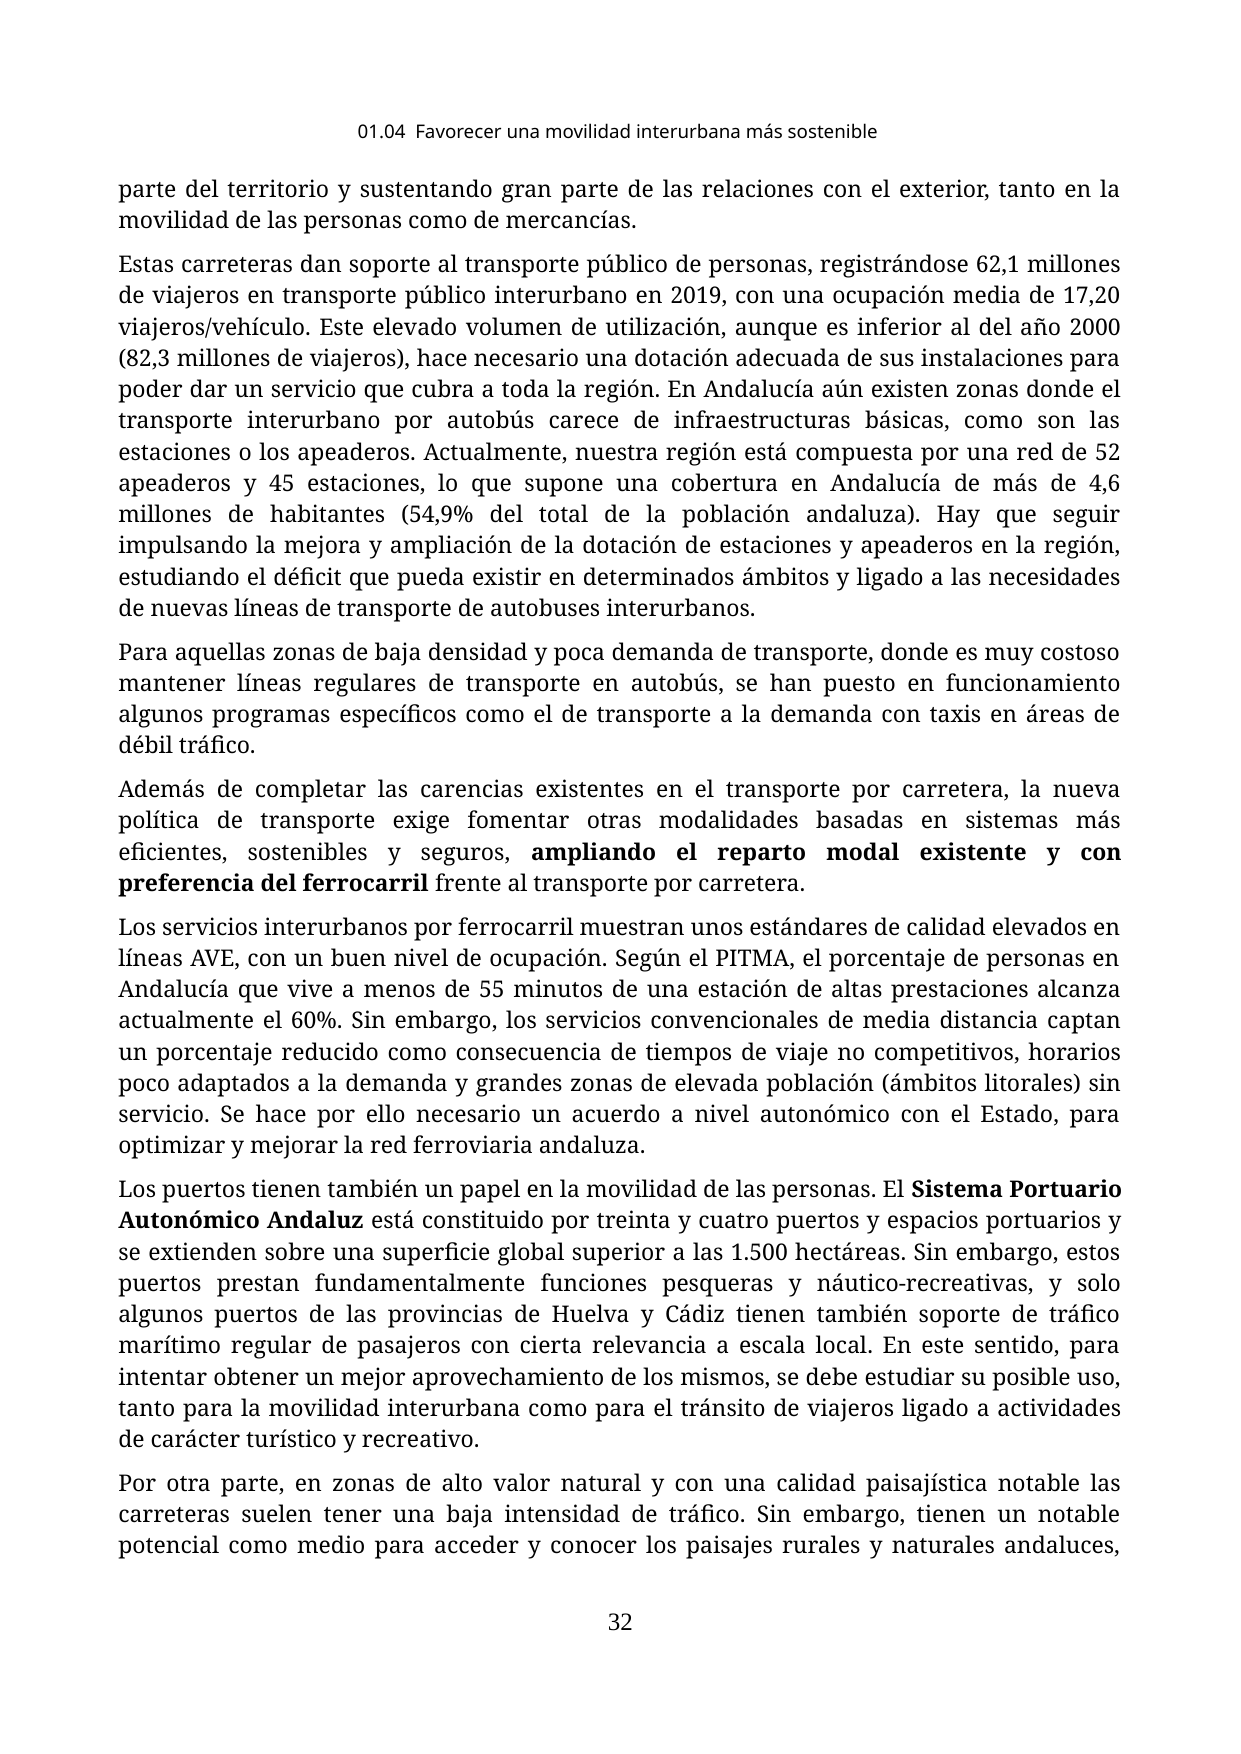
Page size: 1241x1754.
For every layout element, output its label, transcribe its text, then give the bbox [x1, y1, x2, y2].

text Los puertos tienen también un papel en la movilidad de las personas. El Sistema Portuario Autonómico Andaluz está constituido por treinta y cuatro puertos y espacios portuarios y se extienden sobre una superficie global superior a las 1.500 hectáreas. Sin embargo, estos puertos prestan fundamentalmente funciones pesqueras y náutico-recreativas, y solo algunos puertos de las provincias de Huelva y Cádiz tienen también soporte de tráfico marítimo regular de pasajeros con cierta relevancia a escala local. En este sentido, para intentar obtener un mejor aprovechamiento de los mismos, se debe estudiar su posible uso, tanto para la movilidad interurbana como para el tránsito de viajeros ligado a actividades de carácter turístico y recreativo. [118, 1173, 1122, 1454]
text parte del territorio y sustentando gran parte de las relaciones con el exterior, tanto en la movilidad de las personas como de mercancías. [118, 173, 1122, 236]
text Por otra parte, en zonas de alto valor natural y con una calidad paisajística notable las carreteras suelen tener una baja intensidad de tráfico. Sin embargo, tienen un notable potencial como medio para acceder y conocer los paisajes rurales y naturales andaluces, [118, 1467, 1122, 1561]
text Estas carreteras dan soporte al transporte público de personas, registrándose 62,1 millones de viajeros en transporte público interurbano en 2019, con una ocupación media de 17,20 viajeros/vehículo. Este elevado volumen de utilización, aunque es inferior al del año 2000 (82,3 millones de viajeros), hace necesario una dotación adecuada de sus instalaciones para poder dar un servicio que cubra a toda la región. En Andalucía aún existen zonas donde el transporte interurbano por autobús carece de infraestructuras básicas, como son las estaciones o los apeaderos. Actualmente, nuestra región está compuesta por una red de 52 apeaderos y 45 estaciones, lo que supone una cobertura en Andalucía de más de 4,6 millones de habitantes (54,9% del total de la población andaluza). Hay que seguir impulsando la mejora y ampliación de la dotación de estaciones y apeaderos en la región, estudiando el déficit que pueda existir en determinados ámbitos y ligado a las necesidades de nuevas líneas de transporte de autobuses interurbanos. [118, 248, 1122, 623]
text Los servicios interurbanos por ferrocarril muestran unos estándares de calidad elevados en líneas AVE, con un buen nivel de ocupación. Según el PITMA, el porcentaje de personas en Andalucía que vive a menos de 55 minutos de una estación de altas prestaciones alcanza actualmente el 60%. Sin embargo, los servicios convencionales de media distancia captan un porcentaje reducido como consecuencia de tiempos de viaje no competitivos, horarios poco adaptados a la demanda y grandes zonas de elevada población (ámbitos litorales) sin servicio. Se hace por ello necesario un acuerdo a nivel autonómico con el Estado, para optimizar y mejorar la red ferroviaria andaluza. [118, 911, 1122, 1161]
text Además de completar las carencias existentes en el transporte por carretera, la nueva política de transporte exige fomentar otras modalidades basadas en sistemas más eficientes, sostenibles y seguros, ampliando el reparto modal existente y con preferencia del ferrocarril frente al transporte por carretera. [118, 773, 1122, 898]
text Para aquellas zonas de baja densidad y poca demanda de transporte, donde es muy costoso mantener líneas regulares de transporte en autobús, se han puesto en funcionamiento algunos programas específicos como el de transporte a la demanda con taxis en áreas de débil tráfico. [118, 636, 1122, 761]
